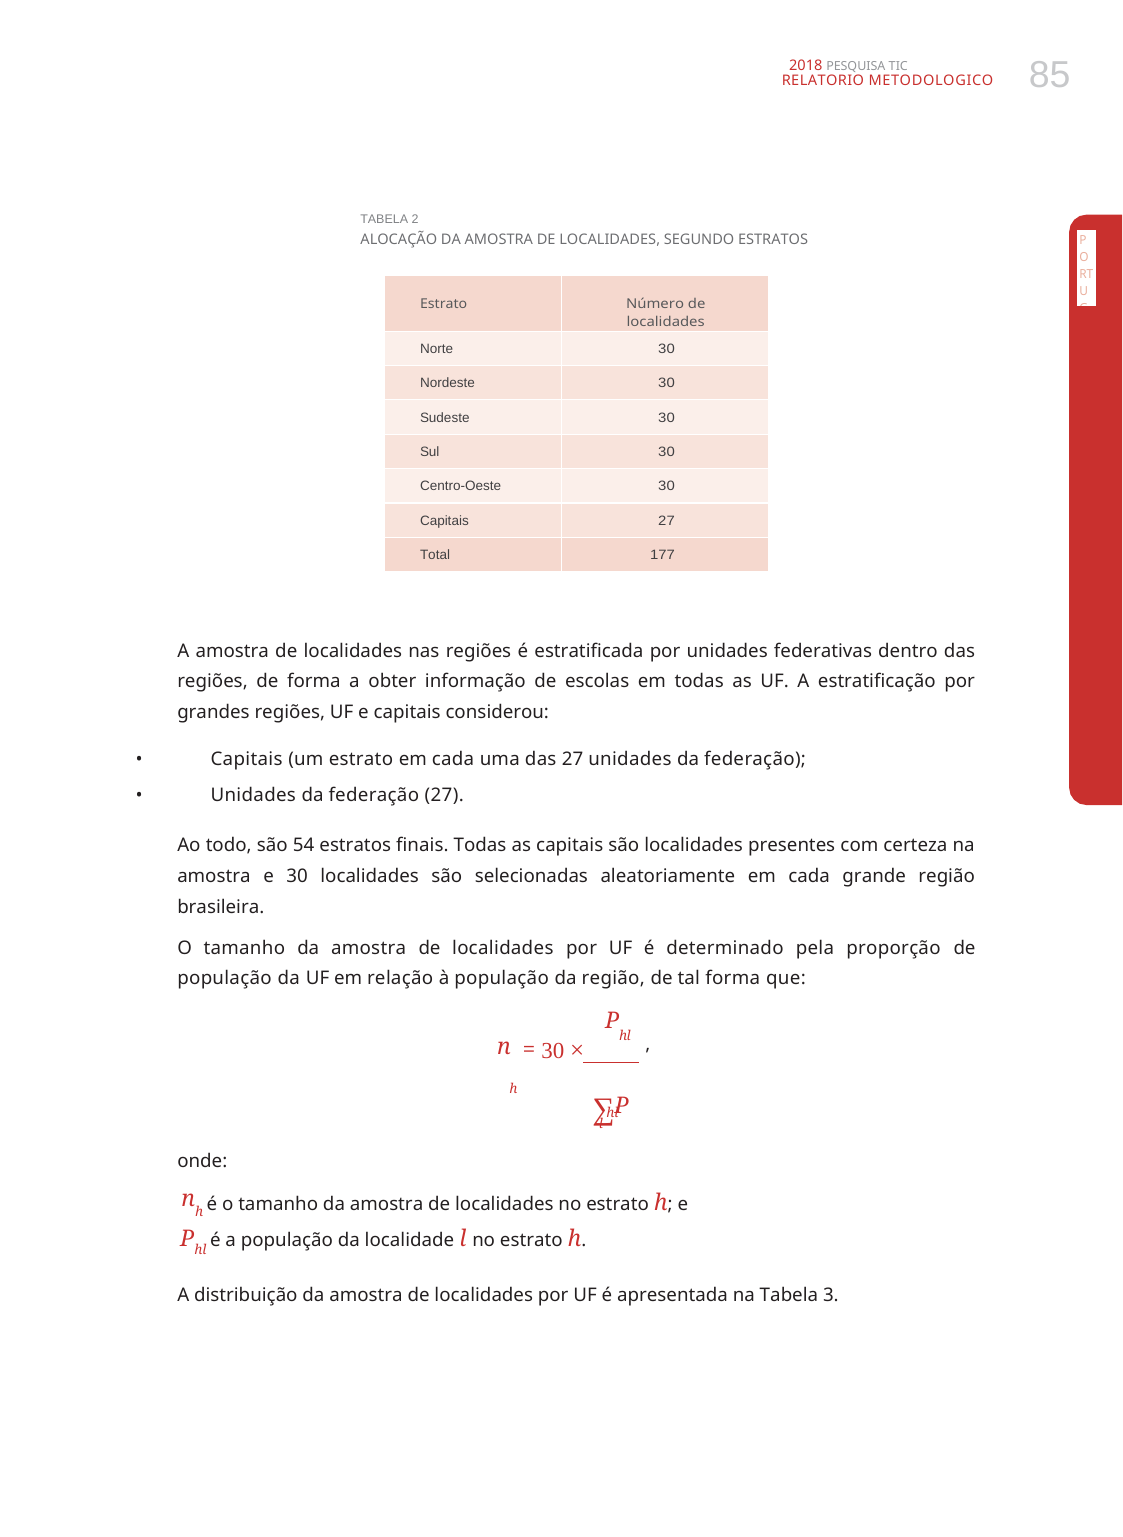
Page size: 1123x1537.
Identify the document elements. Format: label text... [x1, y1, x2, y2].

table_cell Centro-Oeste [385, 469, 561, 502]
list Capitais (um estrato em cada uma das 27 unidades da federação); [135, 745, 1069, 771]
table_cell Norte [385, 332, 561, 365]
text A amostra de localidades nas regiões é estratificada por unidades federativas dentro das regiões, de forma a obter informação de escolas em todas as UF. A estratificação por grandes regiões, UF e capitais considerou: [177, 637, 976, 724]
table_cell 30 [562, 469, 768, 502]
text n = 30 × Phl , [497, 1023, 1123, 1067]
table_cell Sul [385, 435, 561, 468]
table_cell 177 [562, 538, 768, 571]
table_cell 27 [562, 504, 768, 537]
table_header Número de localidades [562, 276, 768, 331]
table_cell Nordeste [385, 366, 561, 399]
text O tamanho da amostra de localidades por UF é determinado pela proporção de população da UF em relação à população da região, de tal forma que: [177, 934, 976, 990]
table_cell 30 [562, 332, 768, 365]
table_header Estrato [385, 276, 561, 331]
table_cell 30 [562, 400, 768, 434]
table_cell 30 [562, 435, 768, 468]
text TABELA 2 [360, 212, 1123, 226]
text ALOCAÇÃO DA AMOSTRA DE LOCALIDADES, SEGUNDO ESTRATOS [360, 228, 1069, 248]
text A distribuição da amostra de localidades por UF é apresentada na Tabela 3. [177, 1282, 1123, 1307]
text h ∑P [509, 1068, 1123, 1099]
table_cell 30 [562, 366, 768, 399]
list Unidades da federação (27). [135, 781, 1123, 807]
table_cell Sudeste [385, 400, 561, 434]
text PORTUGUÊS [1079, 231, 1096, 306]
table_cell Capitais [385, 504, 561, 537]
text Ao todo, são 54 estratos finais. Todas as capitais são localidades presentes com certeza na amostra e 30 localidades são selecionadas aleatoriamente em cada grande região brasileira. [177, 832, 976, 918]
text Phl é a população da localidade l no estrato h. [180, 1222, 1123, 1259]
table_cell Total [385, 538, 561, 571]
text onde: [177, 1148, 229, 1173]
text nh é o tamanho da amostra de localidades no estrato h; e [181, 1182, 1123, 1220]
text l hl [598, 1103, 1123, 1133]
